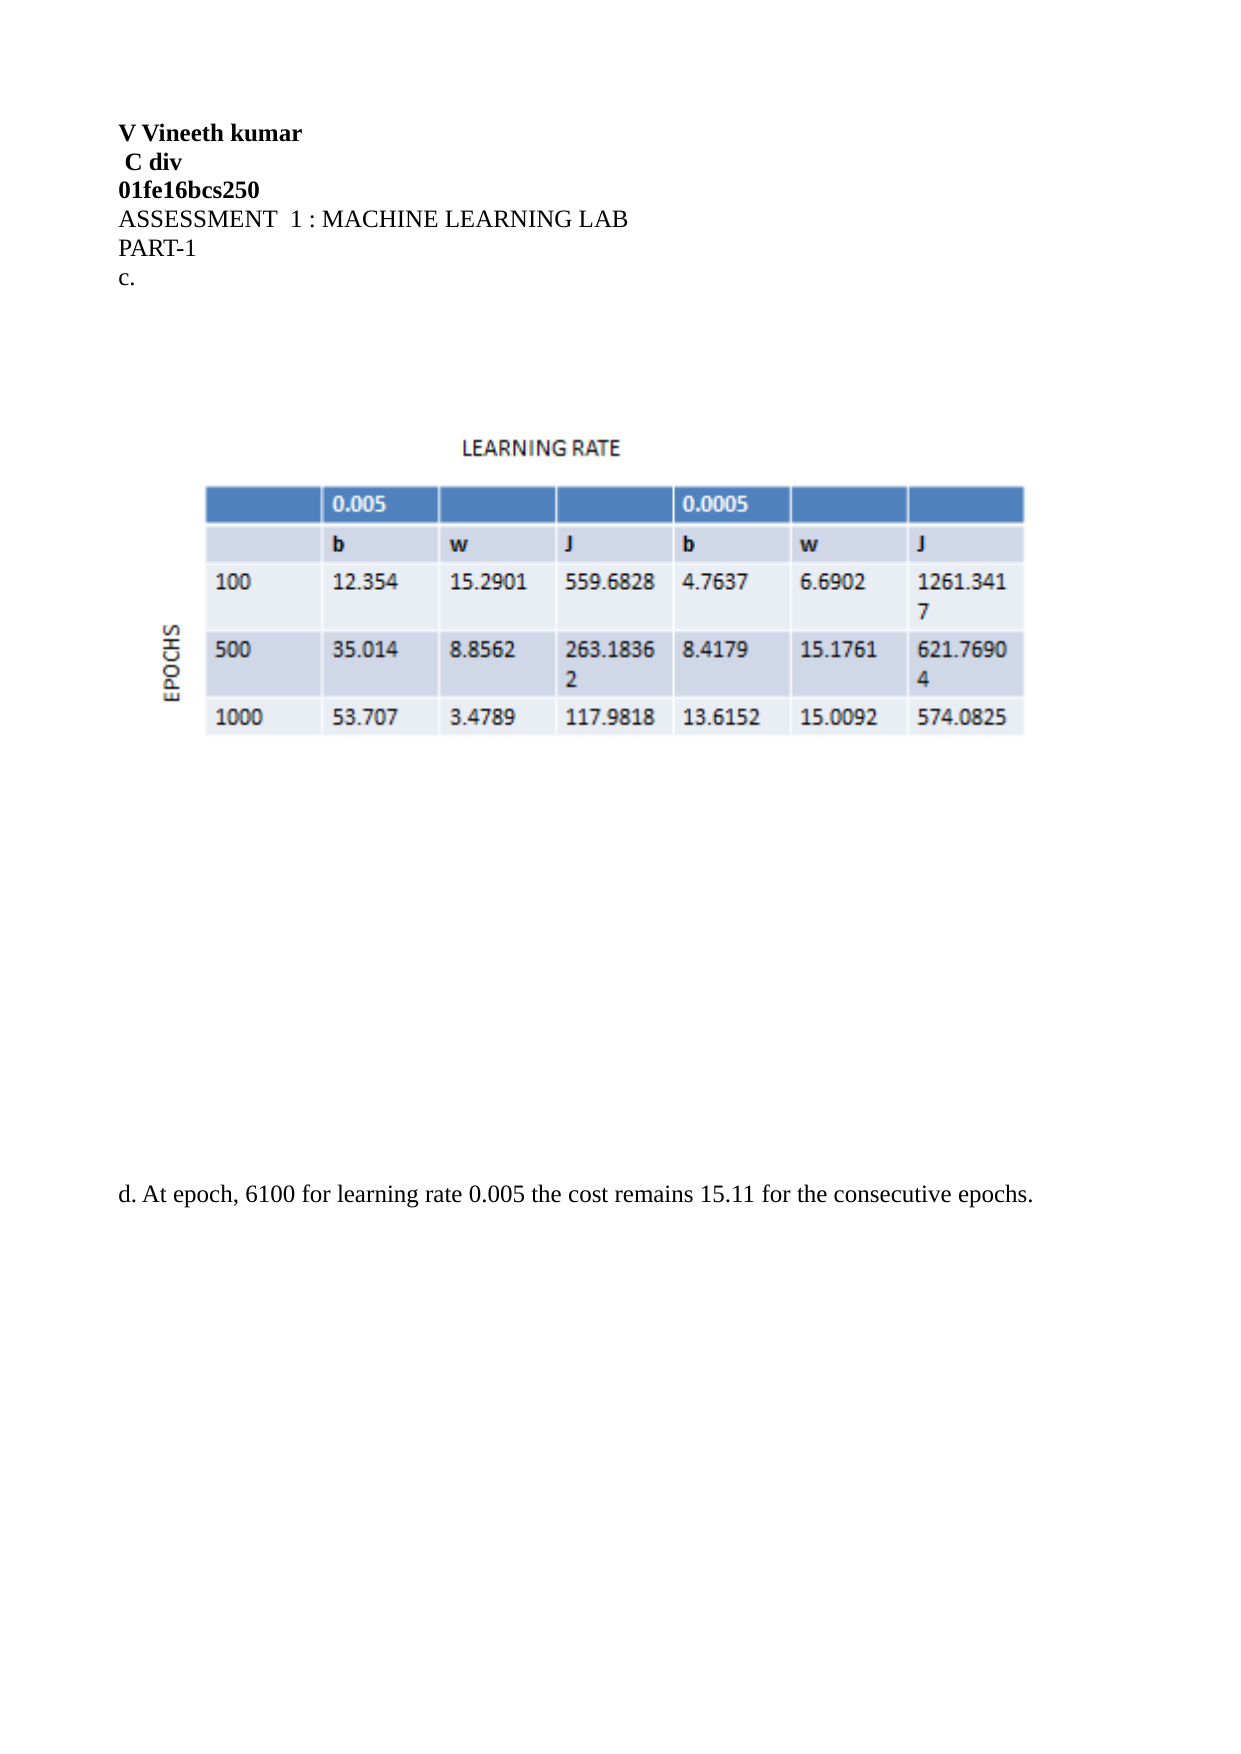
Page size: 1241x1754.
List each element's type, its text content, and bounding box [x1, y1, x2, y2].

text V Vineeth kumar [118, 118, 1122, 147]
text ASSESSMENT 1 : MACHINE LEARNING LAB [118, 204, 1122, 233]
picture [118, 319, 1073, 1036]
text 01fe16bcs250 [118, 176, 1122, 204]
text c. [118, 262, 1122, 291]
text PART-1 [118, 233, 1122, 262]
text d. At epoch, 6100 for learning rate 0.005 the cost remains 15.11 for the consecutive epochs. [118, 1179, 1122, 1208]
text C div [118, 147, 1122, 176]
